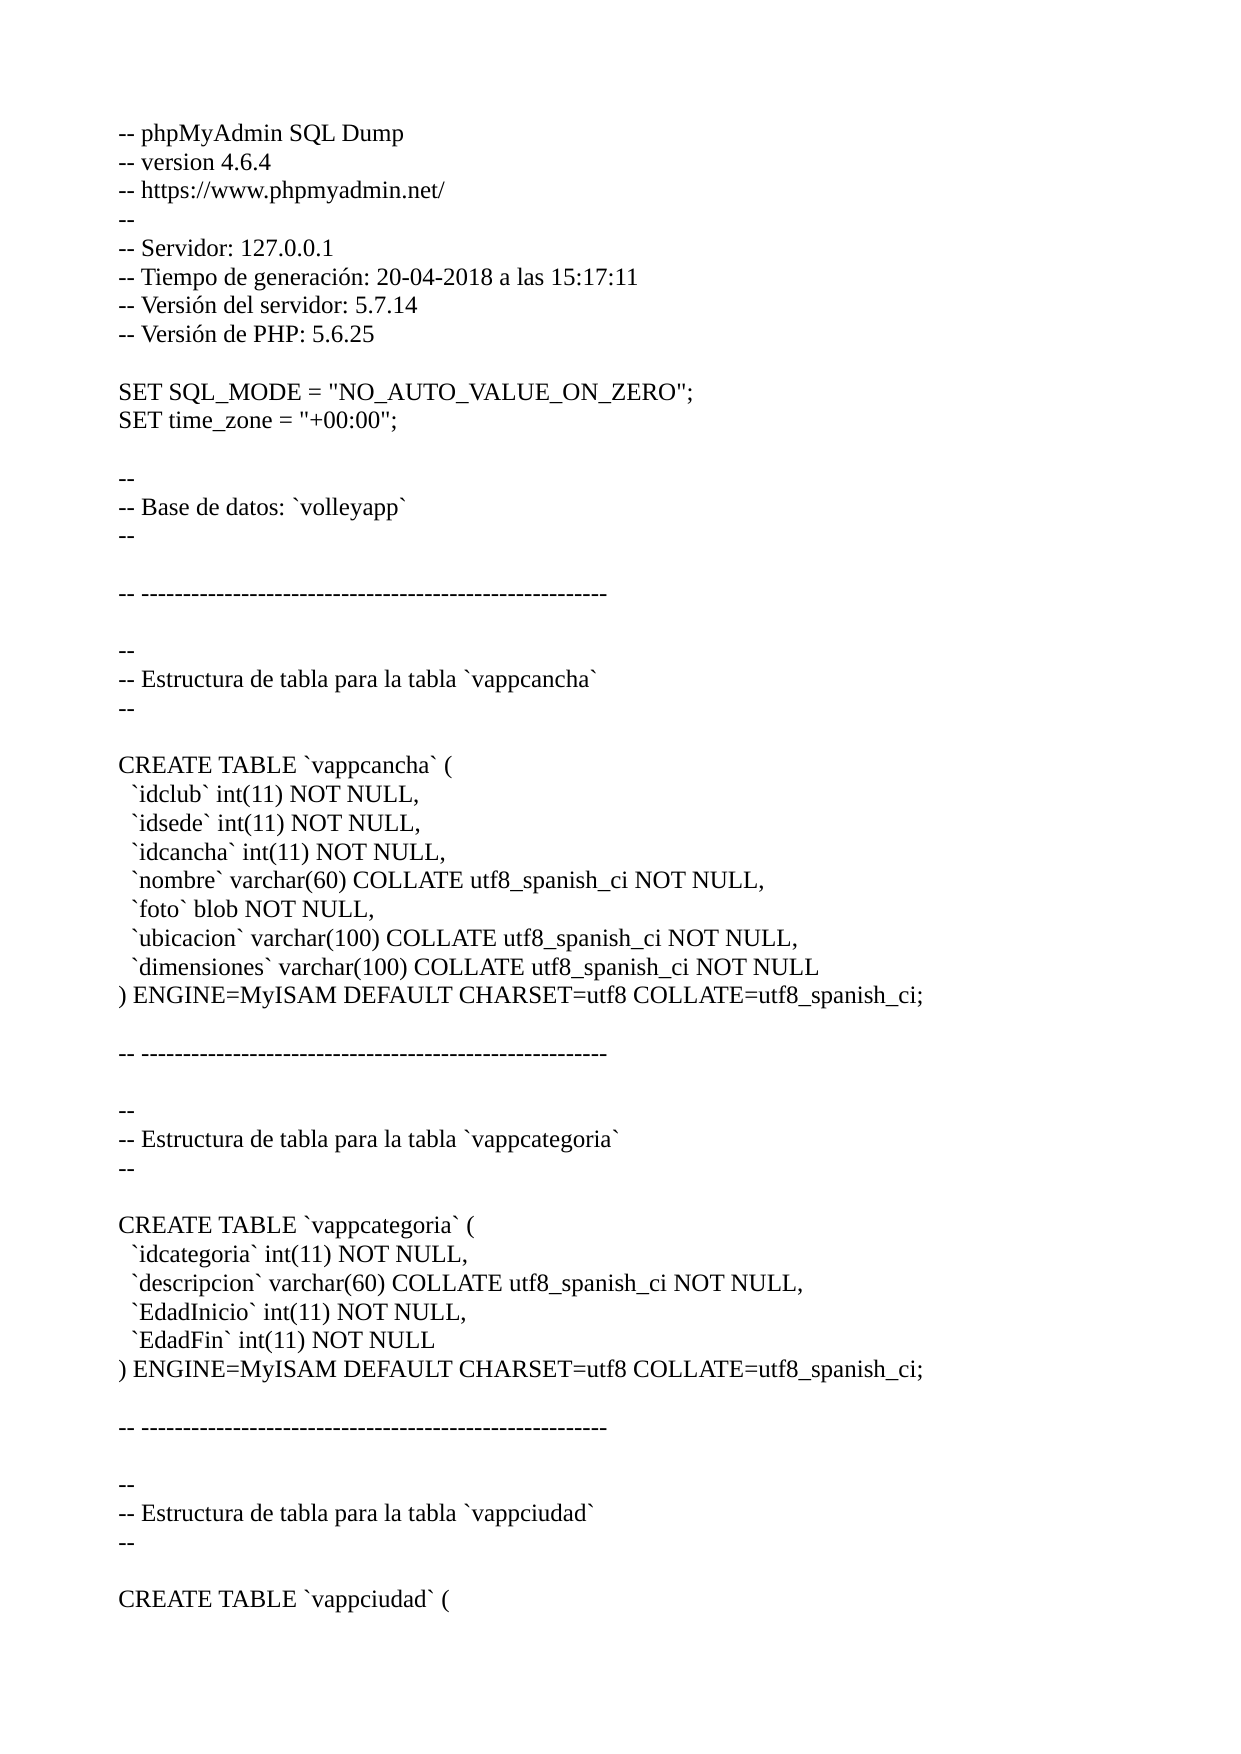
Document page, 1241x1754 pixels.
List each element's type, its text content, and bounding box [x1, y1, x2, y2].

text -- [118, 463, 1122, 492]
text -- Servidor: 127.0.0.1 [118, 233, 1122, 262]
text `dimensiones` varchar(100) COLLATE utf8_spanish_ci NOT NULL [118, 952, 1122, 981]
text -- Estructura de tabla para la tabla `vappciudad` [118, 1498, 1122, 1527]
text SET SQL_MODE = "NO_AUTO_VALUE_ON_ZERO"; [118, 377, 1122, 406]
text `idcancha` int(11) NOT NULL, [118, 837, 1122, 866]
text -- [118, 204, 1122, 233]
text -- -------------------------------------------------------- [118, 1038, 1122, 1067]
text `EdadInicio` int(11) NOT NULL, [118, 1297, 1122, 1326]
text CREATE TABLE `vappcategoria` ( [118, 1211, 1122, 1239]
text -- version 4.6.4 [118, 147, 1122, 176]
text CREATE TABLE `vappcancha` ( [118, 751, 1122, 779]
text `idcategoria` int(11) NOT NULL, [118, 1239, 1122, 1268]
text `idclub` int(11) NOT NULL, [118, 779, 1122, 808]
text -- Tiempo de generación: 20-04-2018 a las 15:17:11 [118, 262, 1122, 291]
text -- https://www.phpmyadmin.net/ [118, 176, 1122, 204]
text `descripcion` varchar(60) COLLATE utf8_spanish_ci NOT NULL, [118, 1268, 1122, 1297]
text -- Versión de PHP: 5.6.25 [118, 319, 1122, 348]
text `ubicacion` varchar(100) COLLATE utf8_spanish_ci NOT NULL, [118, 923, 1122, 952]
text `idsede` int(11) NOT NULL, [118, 808, 1122, 837]
text `EdadFin` int(11) NOT NULL [118, 1326, 1122, 1354]
text -- [118, 1527, 1122, 1556]
text ) ENGINE=MyISAM DEFAULT CHARSET=utf8 COLLATE=utf8_spanish_ci; [118, 1354, 1122, 1383]
text ) ENGINE=MyISAM DEFAULT CHARSET=utf8 COLLATE=utf8_spanish_ci; [118, 981, 1122, 1009]
text -- [118, 1096, 1122, 1124]
text -- [118, 693, 1122, 722]
text `foto` blob NOT NULL, [118, 894, 1122, 923]
text CREATE TABLE `vappciudad` ( [118, 1584, 1122, 1613]
text -- Estructura de tabla para la tabla `vappcancha` [118, 664, 1122, 693]
text -- phpMyAdmin SQL Dump [118, 118, 1122, 147]
text `nombre` varchar(60) COLLATE utf8_spanish_ci NOT NULL, [118, 866, 1122, 894]
text -- Base de datos: `volleyapp` [118, 492, 1122, 521]
text -- Estructura de tabla para la tabla `vappcategoria` [118, 1124, 1122, 1153]
text -- -------------------------------------------------------- [118, 1412, 1122, 1441]
text -- [118, 636, 1122, 664]
text -- [118, 1153, 1122, 1182]
text -- [118, 1469, 1122, 1498]
text SET time_zone = "+00:00"; [118, 406, 1122, 434]
text -- Versión del servidor: 5.7.14 [118, 291, 1122, 319]
text -- [118, 521, 1122, 549]
text -- -------------------------------------------------------- [118, 578, 1122, 607]
